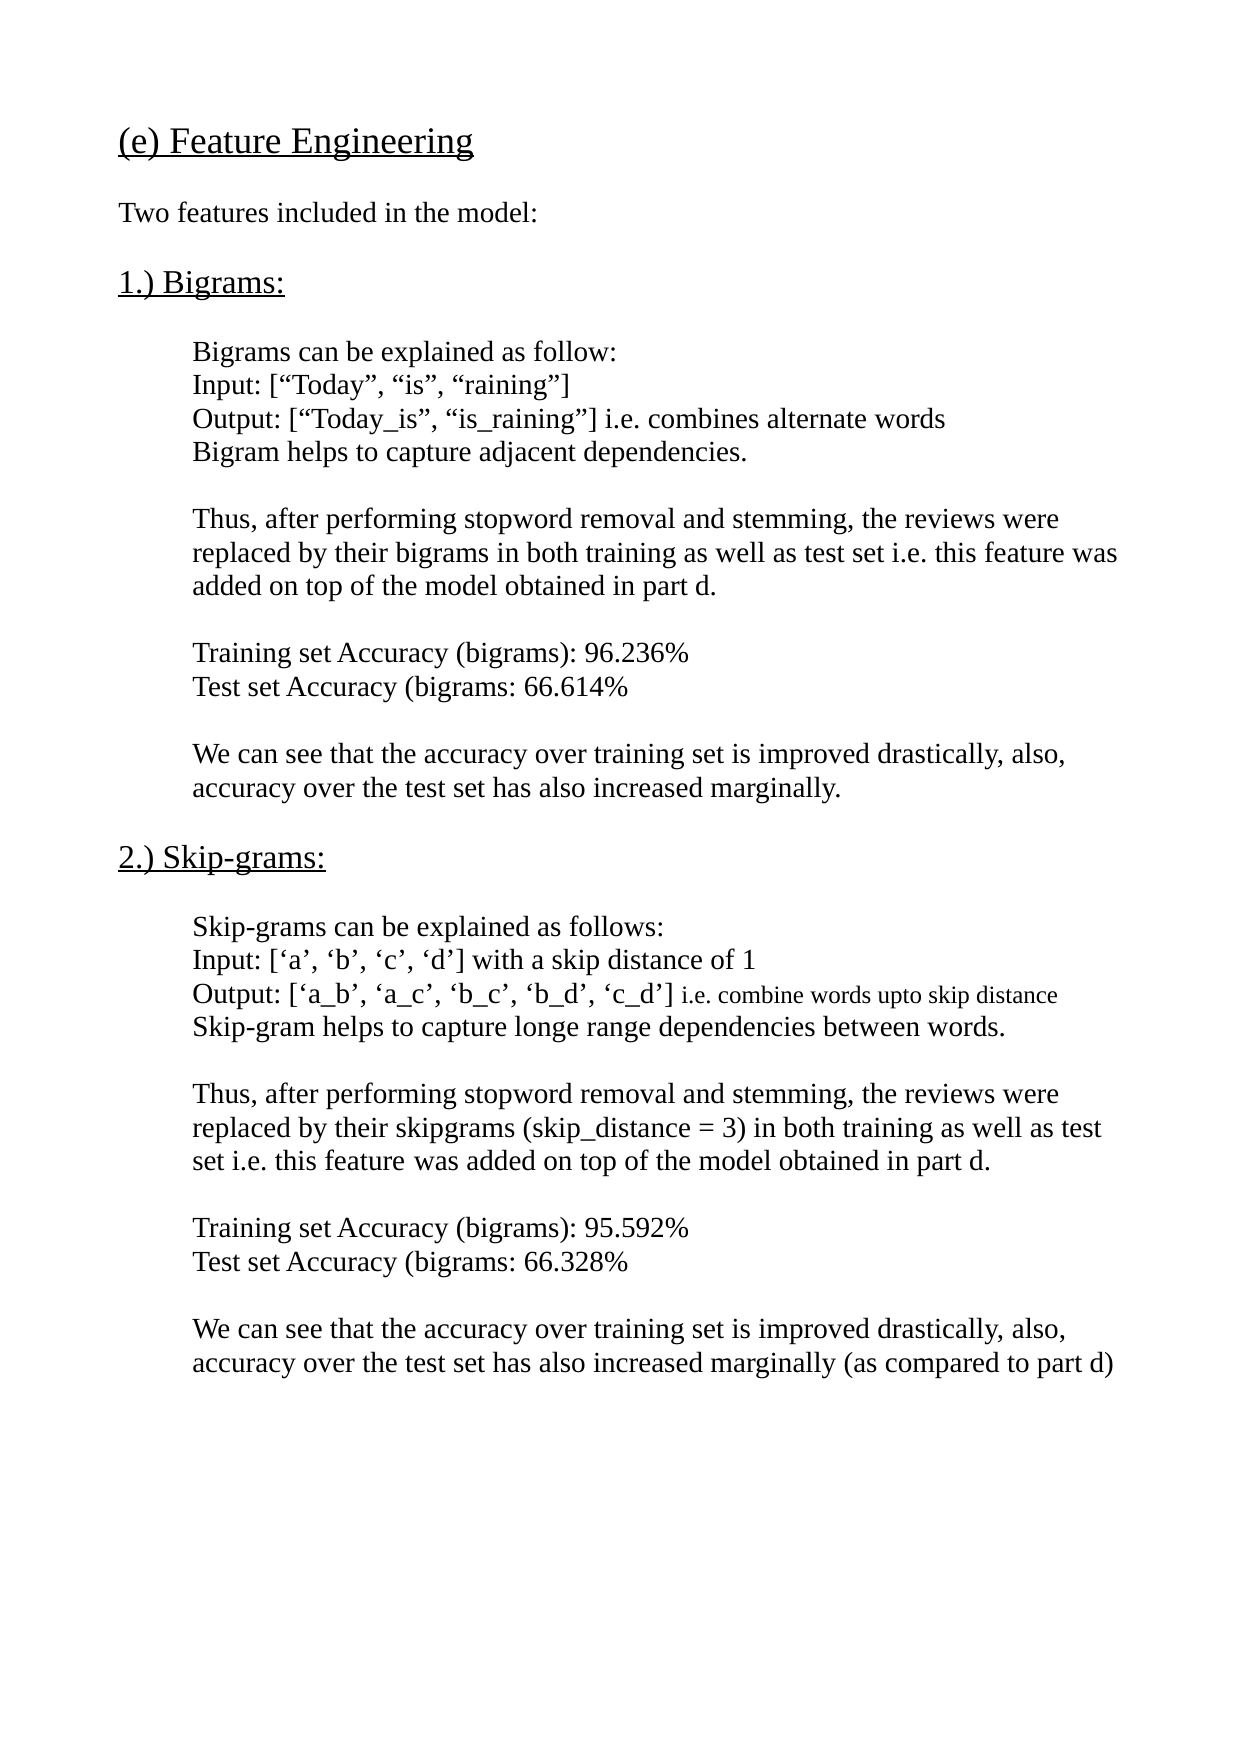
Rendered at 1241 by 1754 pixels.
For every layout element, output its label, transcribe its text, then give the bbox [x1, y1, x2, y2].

text Training set Accuracy (bigrams): 96.236% [118, 636, 1122, 669]
text Skip-grams can be explained as follows: [118, 909, 1122, 942]
text Test set Accuracy (bigrams: 66.328% [118, 1244, 1122, 1278]
text Test set Accuracy (bigrams: 66.614% [118, 669, 1122, 703]
text We can see that the accuracy over training set is improved drastically, also, accuracy over the test set has also increased marginally (as compared to part d) [118, 1311, 1122, 1378]
text Thus, after performing stopword removal and stemming, the reviews were replaced by their skipgrams (skip_distance = 3) in both training as well as test set i.e. this feature was added on top of the model obtained in part d. [118, 1076, 1122, 1177]
text Two features included in the model: [118, 195, 1122, 228]
text Bigram helps to capture adjacent dependencies. [118, 434, 1122, 468]
text 2.) Skip-grams: [118, 837, 1122, 875]
text Skip-gram helps to capture longe range dependencies between words. [118, 1009, 1122, 1043]
text 1.) Bigrams: [118, 262, 1122, 300]
text Thus, after performing stopword removal and stemming, the reviews were replaced by their bigrams in both training as well as test set i.e. this feature was added on top of the model obtained in part d. [118, 501, 1122, 602]
text Input: [‘a’, ‘b’, ‘c’, ‘d’] with a skip distance of 1 [118, 942, 1122, 976]
text Bigrams can be explained as follow: [118, 334, 1122, 367]
text Input: [“Today”, “is”, “raining”] [118, 367, 1122, 401]
text Output: [“Today_is”, “is_raining”] i.e. combines alternate words [118, 401, 1122, 434]
text Training set Accuracy (bigrams): 95.592% [118, 1211, 1122, 1244]
text (e) Feature Engineering [118, 118, 1122, 161]
text We can see that the accuracy over training set is improved drastically, also, accuracy over the test set has also increased marginally. [118, 736, 1122, 803]
text Output: [‘a_b’, ‘a_c’, ‘b_c’, ‘b_d’, ‘c_d’] i.e. combine words upto skip distance [118, 976, 1122, 1009]
